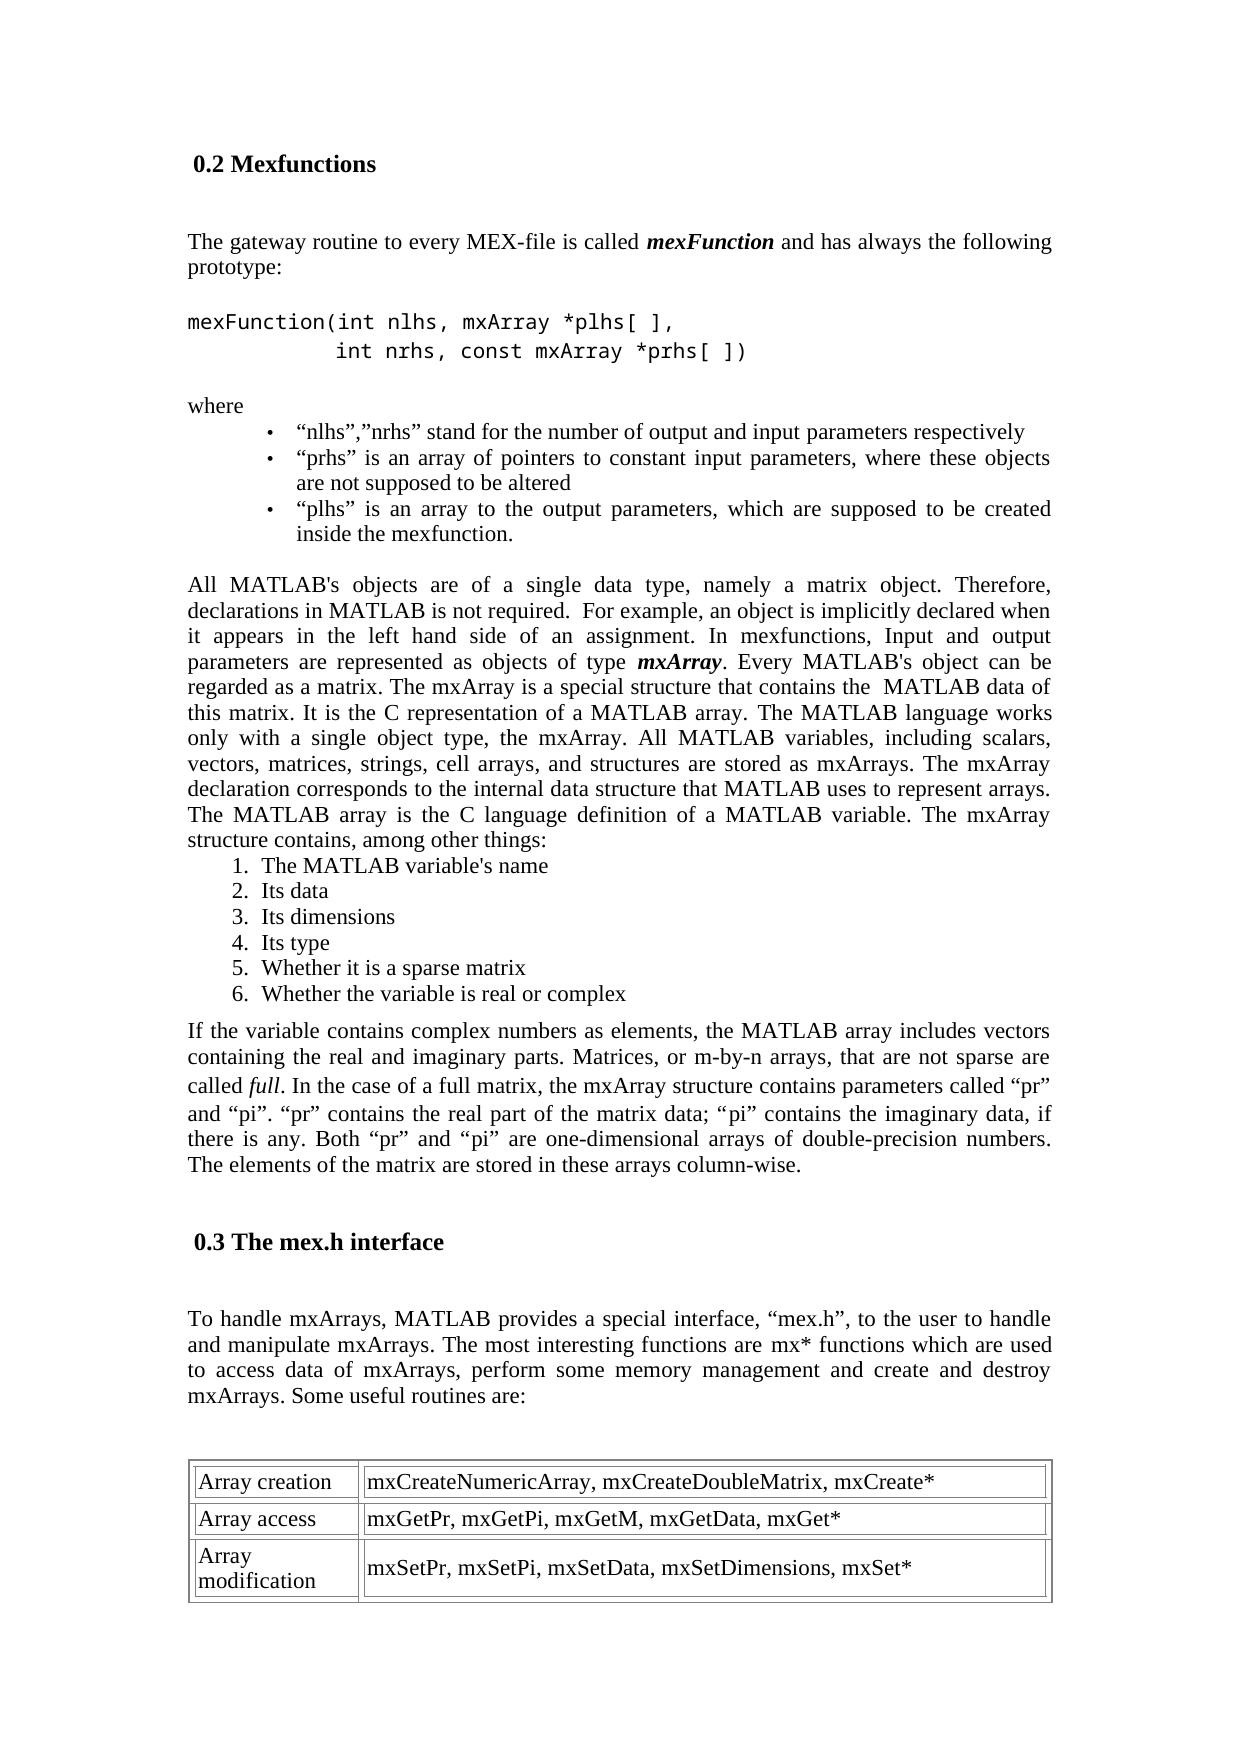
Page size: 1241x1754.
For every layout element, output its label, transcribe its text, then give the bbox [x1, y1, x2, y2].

text where [187, 393, 1053, 419]
table_header mxCreateNumericArray, mxCreateDoubleMatrix, mxCreate* [359, 1461, 1051, 1503]
list Its type [232, 929, 1053, 955]
table_header Array creation [190, 1461, 358, 1503]
list Its dimensions [232, 904, 1053, 929]
list Mexfunctions [193, 150, 1053, 178]
table_cell Array modification [190, 1540, 358, 1602]
list Its data [232, 878, 1053, 904]
text To handle mxArrays, MATLAB provides a special interface, “mex.h”, to the user to handle and manipulate mxArrays. The most interesting functions are mx* functions which are used to access data of mxArrays, perform some memory management and create and destroy mxArrays. Some useful routines are: [187, 1306, 1053, 1408]
text All MATLAB's objects are of a single data type, namely a matrix object. Therefore, declarations in MATLAB is not required. For example, an object is implicitly declared when it appears in the left hand side of an assignment. In mexfunctions, Input and output parameters are represented as objects of type mxArray. Every MATLAB's object can be regarded as a matrix. The mxArray is a special structure that contains the MATLAB data of this matrix. It is the C representation of a MATLAB array. The MATLAB language works only with a single object type, the mxArray. All MATLAB variables, including scalars, vectors, matrices, strings, cell arrays, and structures are stored as mxArrays. The mxArray declaration corresponds to the internal data structure that MATLAB uses to represent arrays. The MATLAB array is the C language definition of a MATLAB variable. The mxArray structure contains, among other things: [187, 572, 1053, 853]
text mexFunction(int nlhs, mxArray *plhs[ ], [187, 307, 1053, 336]
text If the variable contains complex numbers as elements, the MATLAB array includes vectors containing the real and imaginary parts. Matrices, or m-by-n arrays, that are not sparse are called full. In the case of a full matrix, the mxArray structure contains parameters called “pr” and “pi”. “pr” contains the real part of the matrix data; “pi” contains the imaginary data, if there is any. Both “pr” and “pi” are one-dimensional arrays of double-precision numbers. The elements of the matrix are stored in these arrays column-wise. [187, 1018, 1053, 1177]
table_cell mxSetPr, mxSetPi, mxSetData, mxSetDimensions, mxSet* [359, 1540, 1051, 1602]
text int nrhs, const mxArray *prhs[ ]) [187, 336, 1053, 364]
list “plhs” is an array to the output parameters, which are supposed to be created inside the mexfunction. [267, 496, 1053, 547]
list “nlhs”,”nrhs” stand for the number of output and input parameters respectively [267, 419, 1053, 444]
list The mex.h interface [194, 1228, 1053, 1256]
table_cell mxGetPr, mxGetPi, mxGetM, mxGetData, mxGet* [359, 1504, 1051, 1539]
list Whether the variable is real or complex [232, 980, 1053, 1006]
text The gateway routine to every MEX-file is called mexFunction and has always the following prototype: [187, 229, 1053, 280]
list Whether it is a sparse matrix [232, 955, 1053, 980]
list The MATLAB variable's name [232, 853, 1053, 878]
table_cell Array access [190, 1504, 358, 1539]
list “prhs” is an array of pointers to constant input parameters, where these objects are not supposed to be altered [267, 444, 1053, 496]
